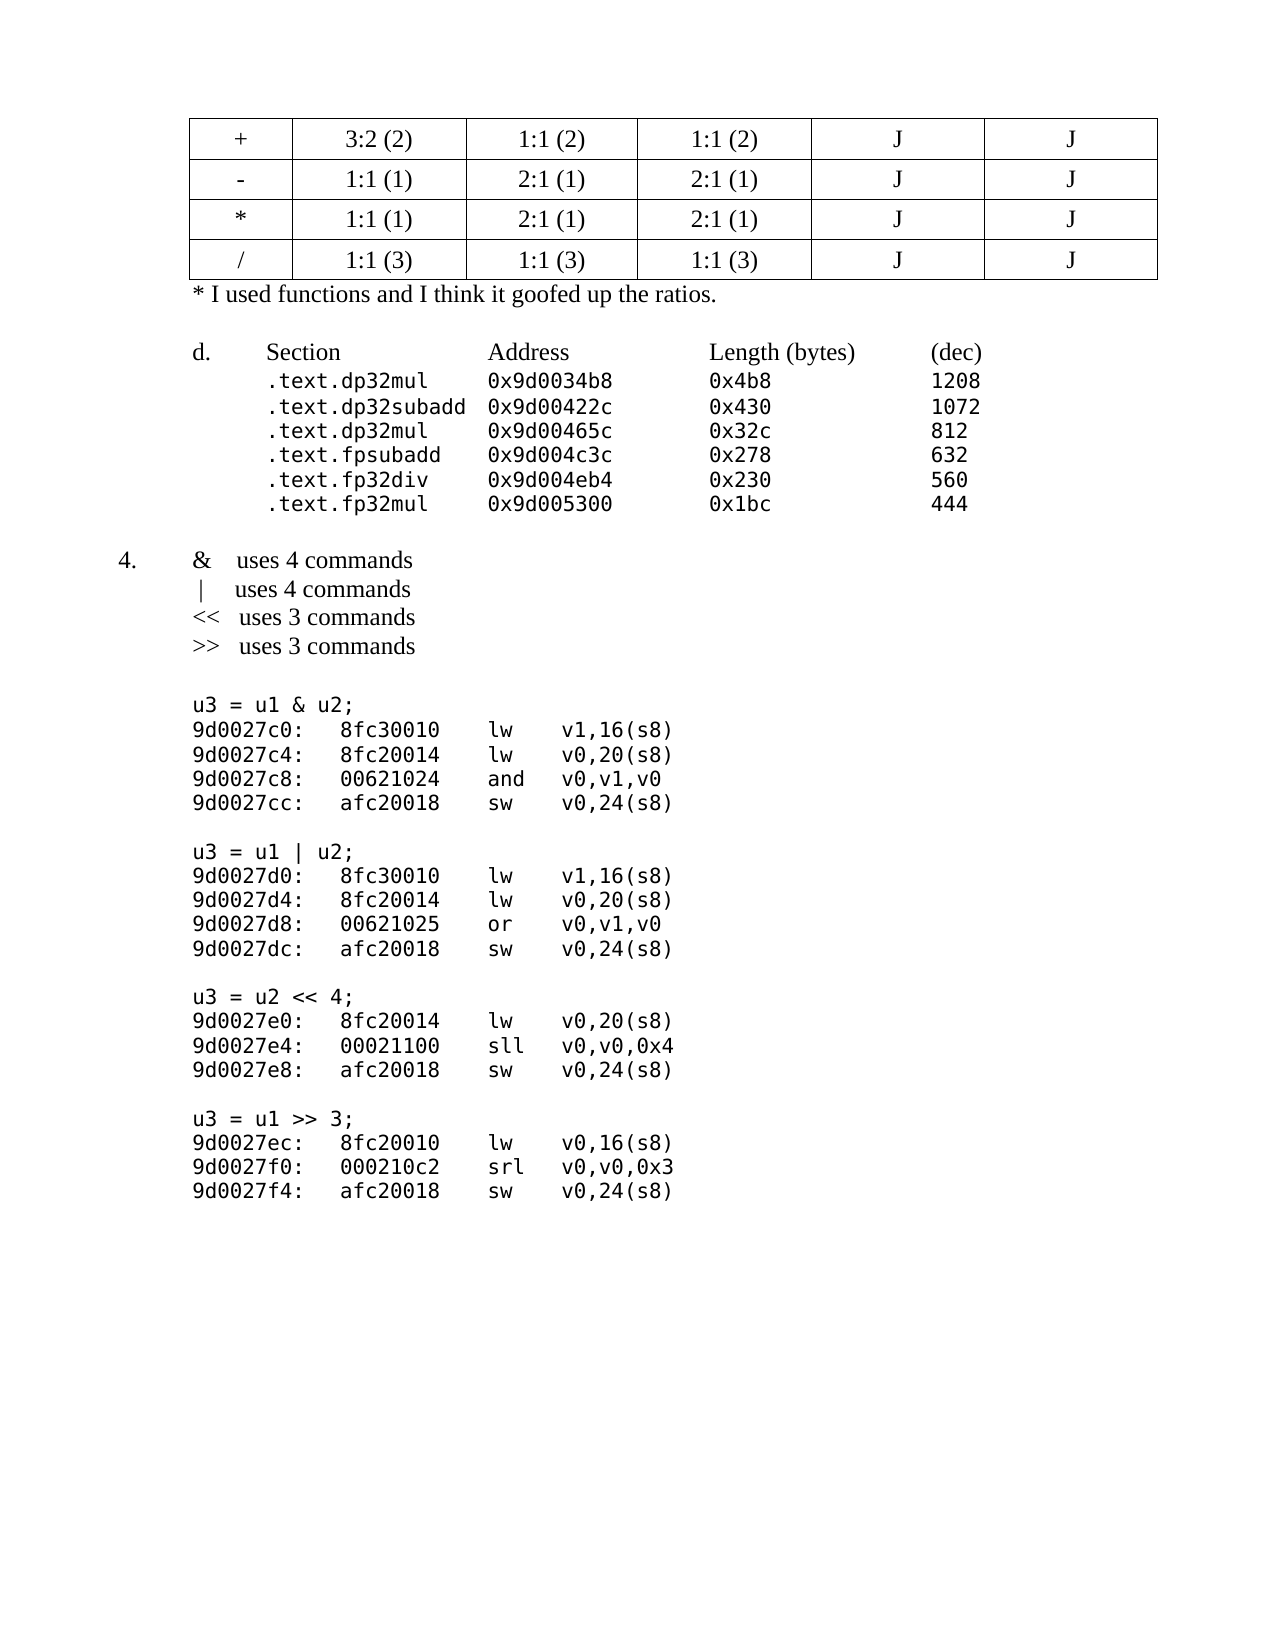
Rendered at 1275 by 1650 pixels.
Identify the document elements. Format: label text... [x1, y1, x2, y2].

text 9d0027f0: 000210c2 srl v0,v0,0x3 [118, 1155, 1157, 1179]
text .text.fp32div 0x9d004eb4 0x230 560 [118, 468, 1157, 492]
table_cell 2:1 (1) [467, 200, 637, 239]
text 9d0027c4: 8fc20014 lw v0,20(s8) [118, 743, 1157, 767]
table_cell J [985, 200, 1157, 239]
text 9d0027d4: 8fc20014 lw v0,20(s8) [118, 888, 1157, 912]
table_cell 1:1 (2) [638, 119, 811, 158]
table_cell 2:1 (1) [467, 160, 637, 199]
table_cell J [812, 240, 984, 279]
table_cell J [812, 119, 984, 158]
text 9d0027f4: afc20018 sw v0,24(s8) [118, 1179, 1157, 1204]
text 9d0027e4: 00021100 sll v0,v0,0x4 [118, 1034, 1157, 1058]
table_cell 1:1 (1) [293, 200, 466, 239]
text .text.dp32mul 0x9d00465c 0x32c 812 [118, 419, 1157, 443]
table_cell * [190, 200, 292, 239]
table_cell 2:1 (1) [638, 160, 811, 199]
table_cell J [812, 160, 984, 199]
table_cell 1:1 (1) [293, 160, 466, 199]
table_cell 1:1 (3) [467, 240, 637, 279]
text u3 = u1 & u2; [118, 689, 1157, 718]
table_cell J [985, 240, 1157, 279]
text 9d0027c8: 00621024 and v0,v1,v0 [118, 767, 1157, 791]
text 9d0027e8: afc20018 sw v0,24(s8) [118, 1058, 1157, 1082]
text 9d0027ec: 8fc20010 lw v0,16(s8) [118, 1131, 1157, 1155]
table_cell J [812, 200, 984, 239]
text d. Section Address Length (bytes) (dec) [118, 337, 1157, 366]
text 9d0027e0: 8fc20014 lw v0,20(s8) [118, 1009, 1157, 1034]
text .text.fpsubadd 0x9d004c3c 0x278 632 [118, 443, 1157, 468]
table_cell + [190, 119, 292, 158]
table_cell 1:1 (2) [467, 119, 637, 158]
text u3 = u1 >> 3; [118, 1107, 1157, 1131]
text .text.fp32mul 0x9d005300 0x1bc 444 [118, 492, 1157, 516]
text * I used functions and I think it goofed up the ratios. [118, 279, 1157, 308]
table_cell 3:2 (2) [293, 119, 466, 158]
table_cell - [190, 160, 292, 199]
text << uses 3 commands [118, 602, 1157, 631]
text u3 = u2 << 4; [118, 985, 1157, 1009]
text 9d0027d8: 00621025 or v0,v1,v0 [118, 912, 1157, 937]
text .text.dp32subadd 0x9d00422c 0x430 1072 [118, 395, 1157, 419]
text 9d0027c0: 8fc30010 lw v1,16(s8) [118, 718, 1157, 743]
text 9d0027dc: afc20018 sw v0,24(s8) [118, 937, 1157, 961]
table_cell J [985, 119, 1157, 158]
text >> uses 3 commands [118, 631, 1157, 660]
table_cell 2:1 (1) [638, 200, 811, 239]
text 9d0027cc: afc20018 sw v0,24(s8) [118, 791, 1157, 815]
text 4. & uses 4 commands [118, 545, 1157, 574]
table_cell 1:1 (3) [293, 240, 466, 279]
text 9d0027d0: 8fc30010 lw v1,16(s8) [118, 864, 1157, 888]
table_cell J [985, 160, 1157, 199]
text | uses 4 commands [118, 574, 1157, 602]
text u3 = u1 | u2; [118, 840, 1157, 864]
table_cell / [190, 240, 292, 279]
table_cell 1:1 (3) [638, 240, 811, 279]
text .text.dp32mul 0x9d0034b8 0x4b8 1208 [118, 366, 1157, 395]
